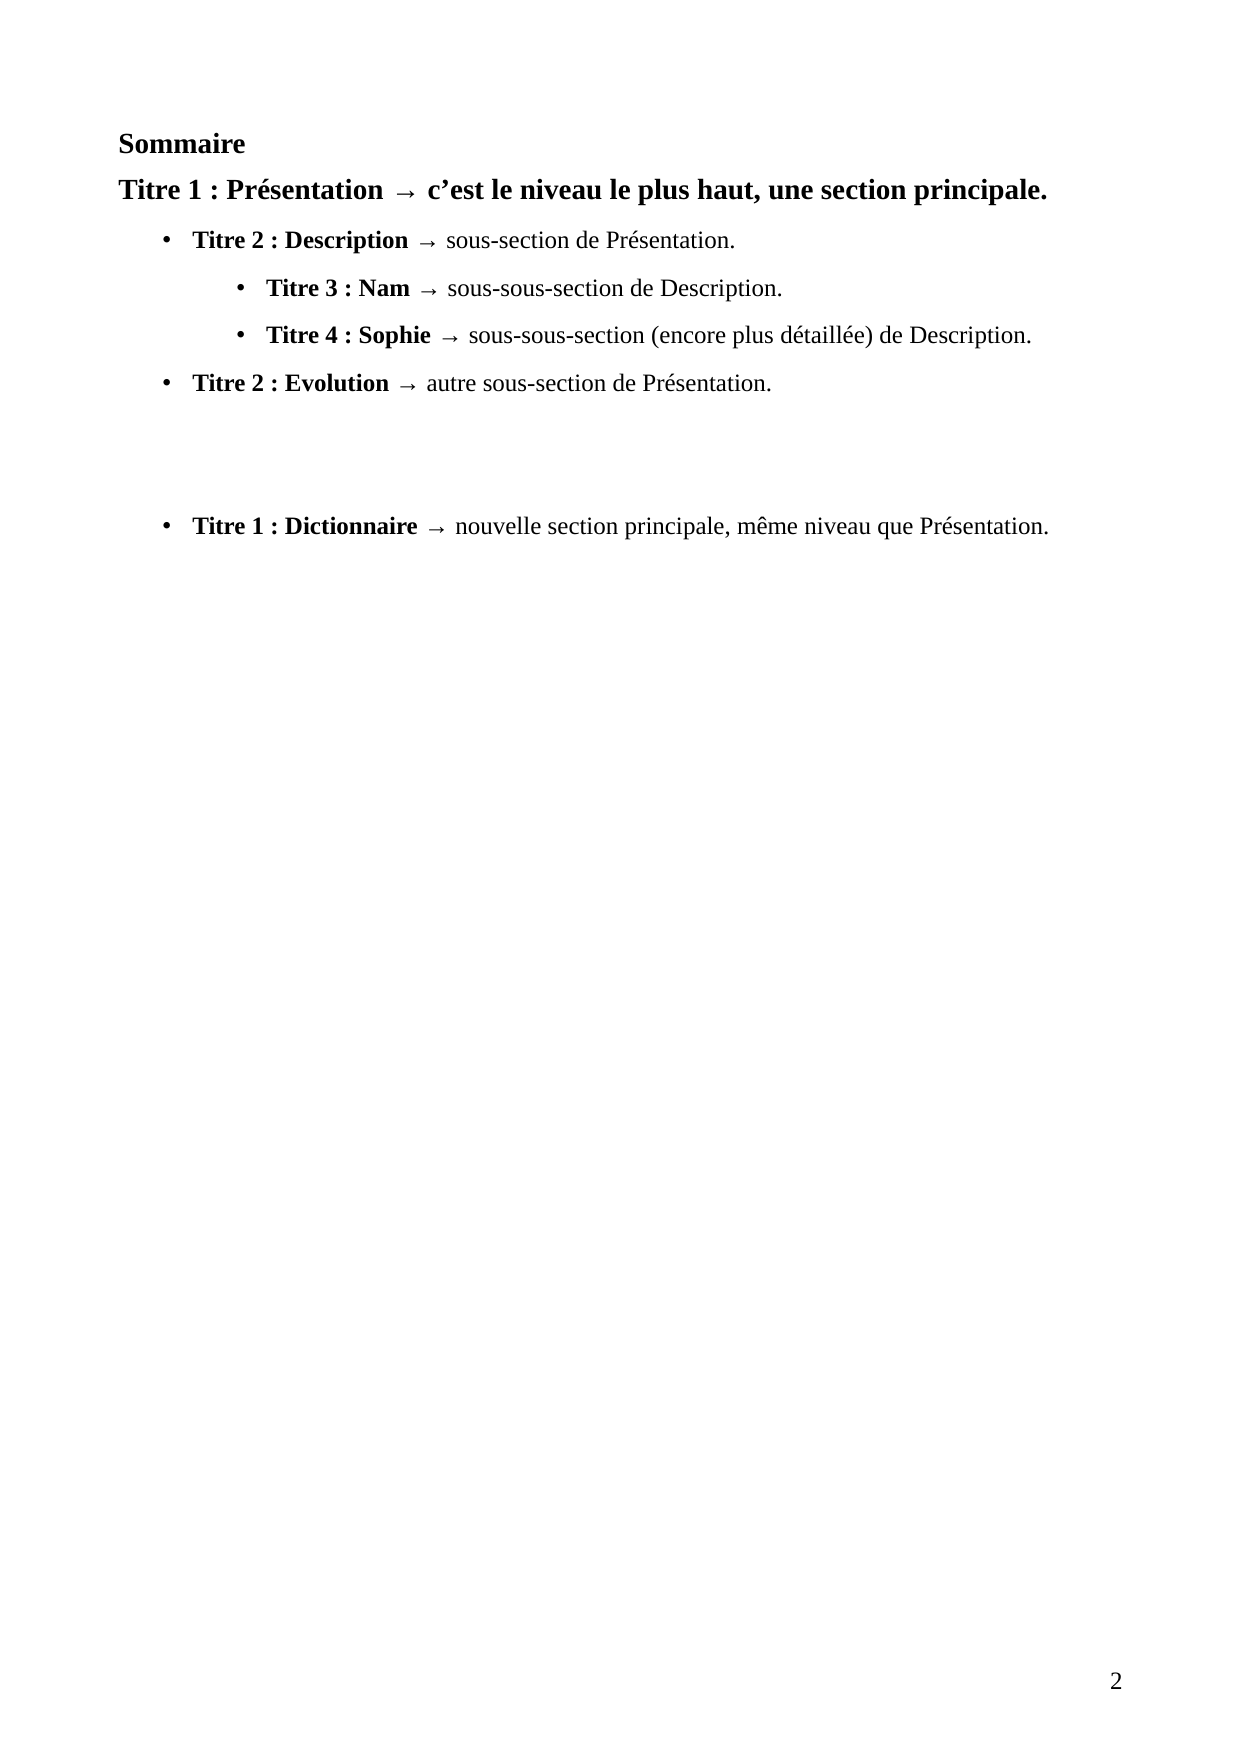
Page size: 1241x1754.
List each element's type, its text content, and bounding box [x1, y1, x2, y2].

subtitle Sommaire [118, 126, 1122, 159]
list Titre 4 : Sophie → sous-sous-section (encore plus détaillée) de Description. [236, 320, 1122, 349]
text Titre 1 : Présentation → c’est le niveau le plus haut, une section principale. [118, 172, 1122, 206]
list Titre 2 : Evolution → autre sous-section de Présentation. [162, 368, 1122, 397]
list Titre 1 : Dictionnaire → nouvelle section principale, même niveau que Présentation. [162, 511, 1122, 539]
list Titre 3 : Nam → sous-sous-section de Description. [236, 273, 1122, 301]
list Titre 2 : Description → sous-section de Présentation. [162, 225, 1122, 254]
